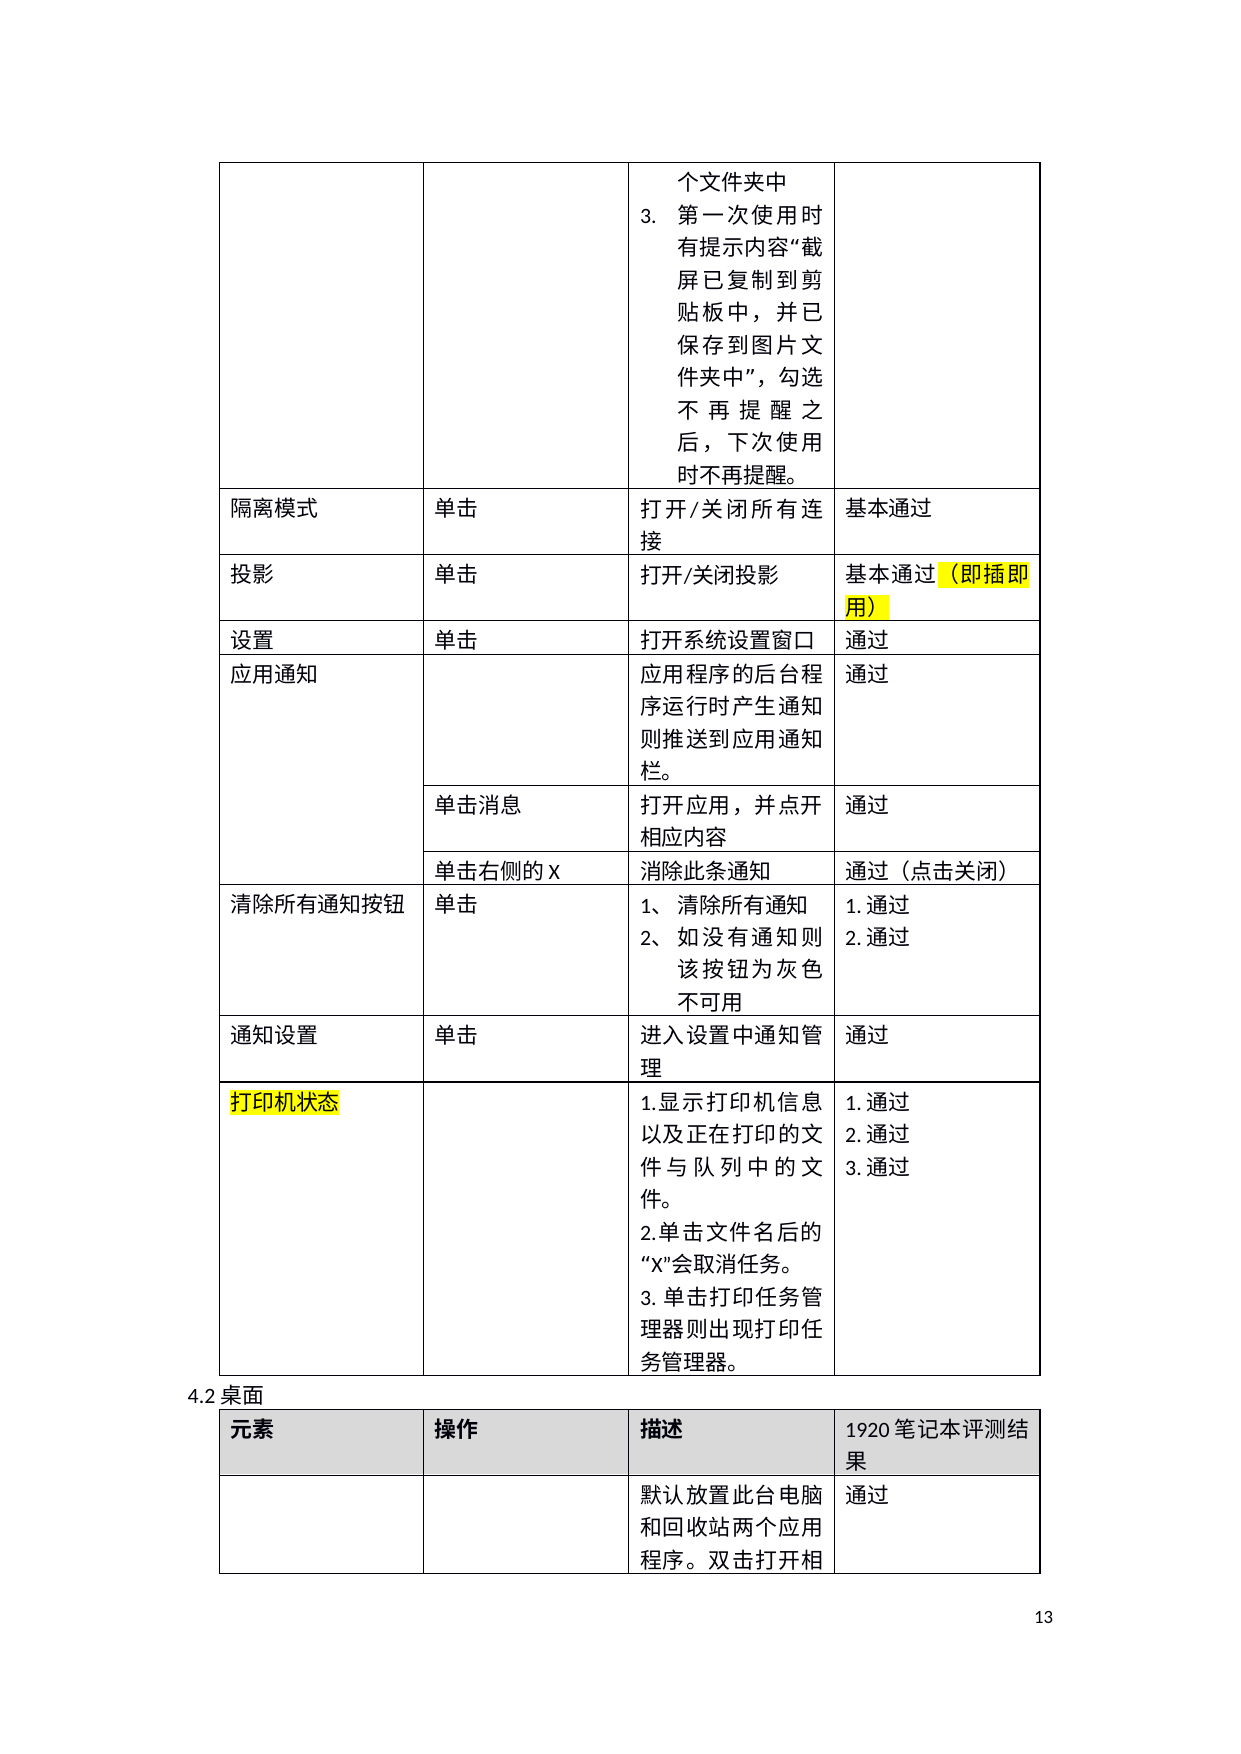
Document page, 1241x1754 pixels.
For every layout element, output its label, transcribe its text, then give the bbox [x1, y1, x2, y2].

table_cell 设置 [220, 621, 423, 654]
table_cell 应用通知 [220, 655, 423, 884]
table_cell 通过 [835, 621, 1039, 654]
table_cell 单击 [424, 1016, 628, 1081]
table_cell 默认放置此台电脑和回收站两个应用程序。双击打开相 [629, 1476, 834, 1573]
table_cell 打开应用，并点开相应内容 [629, 786, 834, 851]
table_cell 隔离模式 [220, 489, 423, 554]
table_cell [424, 163, 628, 488]
table_cell 基本通过 [835, 489, 1039, 554]
table_cell 通过 [835, 1476, 1039, 1573]
table_cell 投影 [220, 555, 423, 620]
table_cell 进入设置中通知管理 [629, 1016, 834, 1081]
table_cell 单击 [424, 621, 628, 654]
table_cell 通过（点击关闭） [835, 852, 1039, 884]
table_cell 打印机状态 [220, 1083, 423, 1375]
table_cell 单击 [424, 885, 628, 1015]
table_cell 通过 [835, 786, 1039, 851]
table_cell 通过 [835, 655, 1039, 785]
table_cell 清除所有通知按钮 [220, 885, 423, 1015]
table_cell [424, 1476, 628, 1573]
table_cell 单击右侧的X [424, 852, 628, 884]
table_cell 单击消息 [424, 786, 628, 851]
table_cell 1.显示打印机信息以及正在打印的文件与队列中的文件。 2.单击文件名后的“X”会取消任务。 3. 单击打印任务管理器则出现打印任务管理器。 [629, 1083, 834, 1375]
table_cell 打开/关闭所有连接 [629, 489, 834, 554]
table_cell 应用程序的后台程序运行时产生通知则推送到应用通知栏。 [629, 655, 834, 785]
table_cell 消除此条通知 [629, 852, 834, 884]
table_header 操作 [424, 1410, 628, 1474]
table_cell [835, 163, 1039, 488]
table_cell 清除所有通知 如没有通知则该按钮为灰色不可用 [629, 885, 834, 1015]
table_cell 打开系统设置窗口 [629, 621, 834, 654]
table_cell 通过 [835, 1016, 1039, 1081]
list 4.2 桌面 [187, 1376, 1053, 1408]
table_cell 信息菜单栏消失，自由截取屏幕，确认之后保存到剪贴板和图片/截屏文件夹中： 保存到剪贴板中，则在应用中ctrl+v可以直接复制 自动保存到某个文件夹中 第一次使用时有提示内容“截屏已复制到剪贴板中，并已保存到图片文件夹中”，勾选不再提醒之后，下次使用时不再提醒。 [629, 163, 834, 488]
table_cell [220, 163, 423, 488]
table_cell [220, 1476, 423, 1573]
table_cell 基本通过（即插即用） [835, 555, 1039, 620]
table_cell 1. 通过 2. 通过 [835, 885, 1039, 1015]
table_cell 打开/关闭投影 [629, 555, 834, 620]
table_cell [424, 1083, 628, 1375]
table_header 描述 [629, 1410, 834, 1474]
table_cell [424, 655, 628, 785]
table_cell 单击 [424, 555, 628, 620]
table_header 元素 [220, 1410, 423, 1474]
table_header 1920笔记本评测结果 [835, 1410, 1039, 1474]
table_cell 单击 [424, 489, 628, 554]
table_cell 通知设置 [220, 1016, 423, 1081]
table_cell 1. 通过 2. 通过 3. 通过 [835, 1083, 1039, 1375]
